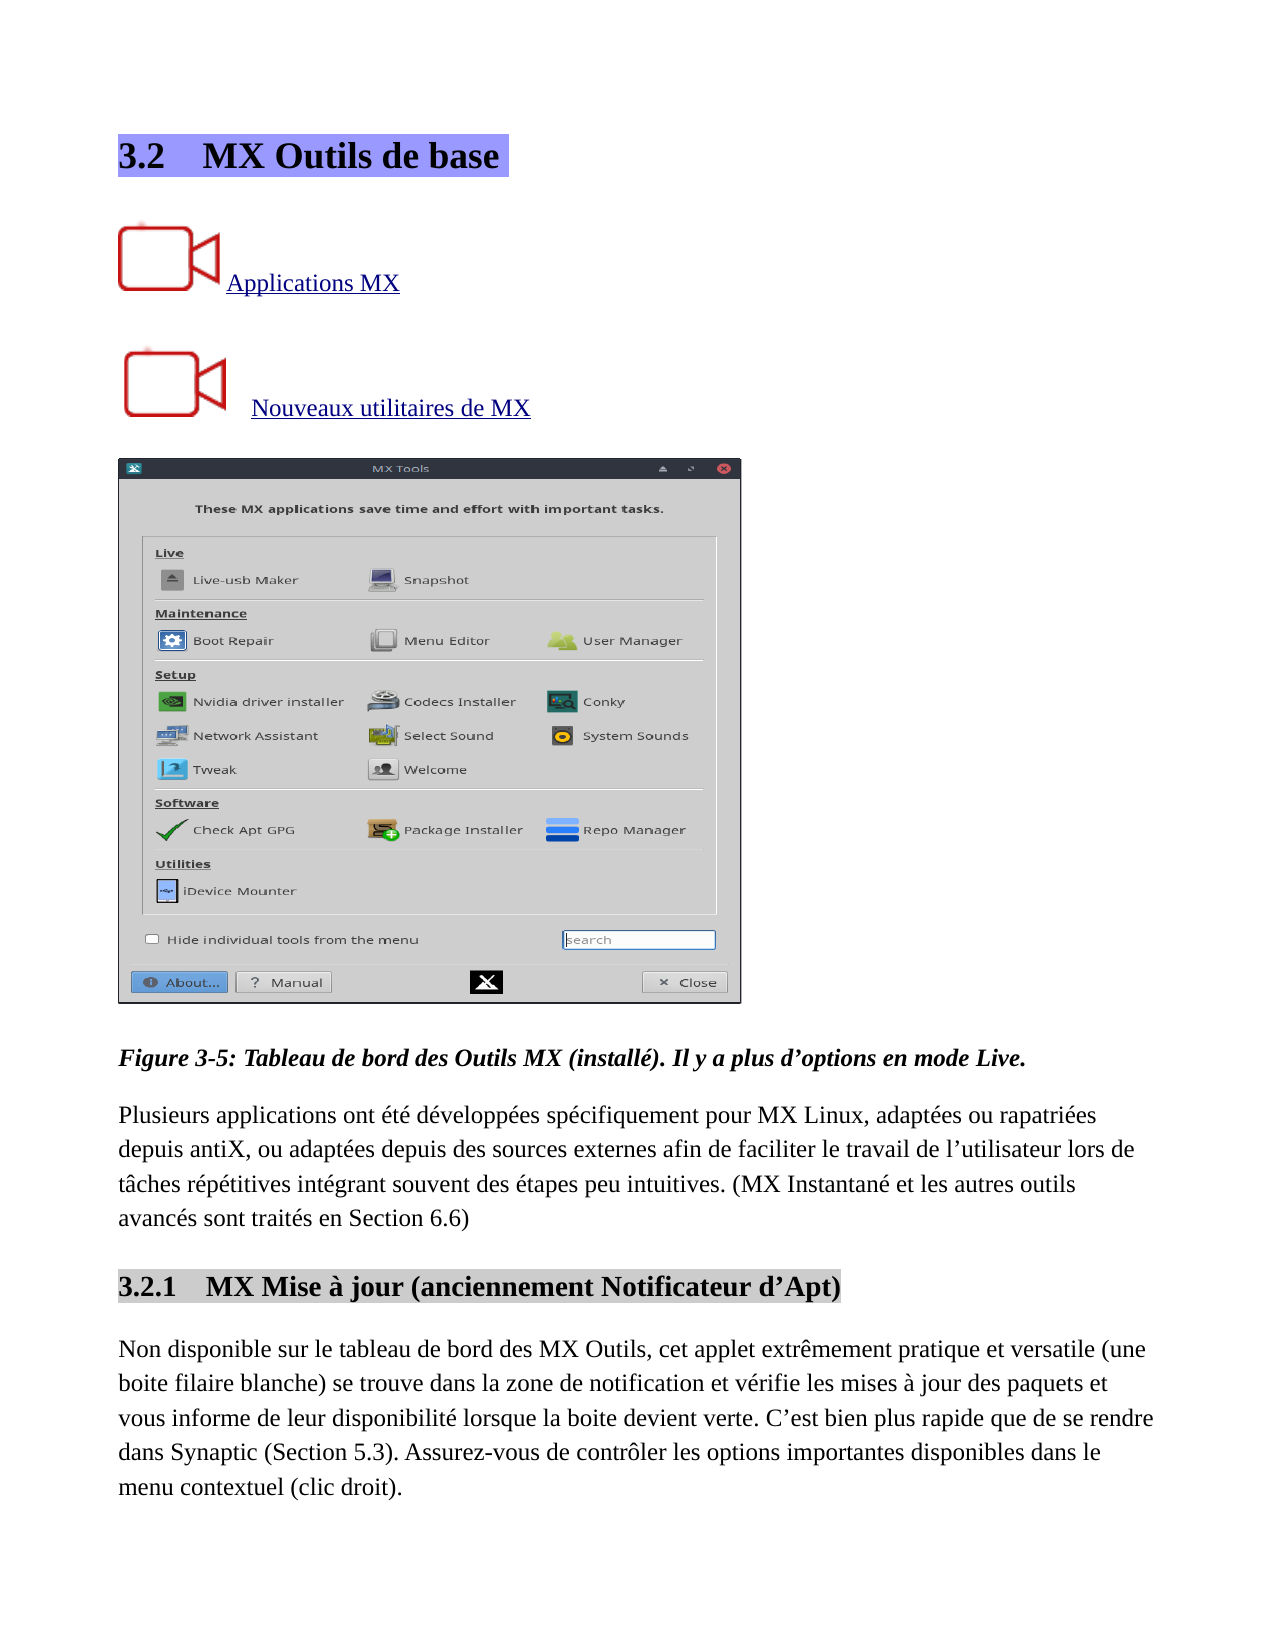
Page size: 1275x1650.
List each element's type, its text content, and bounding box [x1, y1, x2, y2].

text Figure 3-5: Tableau de bord des Outils MX (installé). Il y a plus d’options en mode Live. [118, 1043, 1157, 1072]
text Applications MX [118, 208, 1141, 296]
subtitle 3.2 MX Outils de base [509, 134, 1141, 177]
subtitle 3.2.1 MX Mise à jour (anciennement Notificateur d’Apt) [841, 1269, 1157, 1303]
text Plusieurs applications ont été développées spécifiquement pour MX Linux, adaptées ou rapatriées depuis antiX, ou adaptées depuis des sources externes afin de faciliter le travail de l’utilisateur lors de tâches répétitives intégrant souvent des étapes peu intuitives. (MX Instantané et les autres outils avancés sont traités en Section 6.6) [118, 1100, 1157, 1232]
picture [124, 333, 226, 417]
picture [118, 458, 742, 1004]
text Nouveaux utilitaires de MX [118, 333, 1157, 422]
picture [118, 208, 220, 291]
text Non disponible sur le tableau de bord des MX Outils, cet applet extrêmement pratique et versatile (une boite filaire blanche) se trouve dans la zone de notification et vérifie les mises à jour des paquets et vous informe de leur disponibilité lorsque la boite devient verte. C’est bien plus rapide que de se rendre dans Synaptic (Section 5.3). Assurez-vous de contrôler les options importantes disponibles dans le menu contextuel (clic droit). [118, 1334, 1157, 1501]
